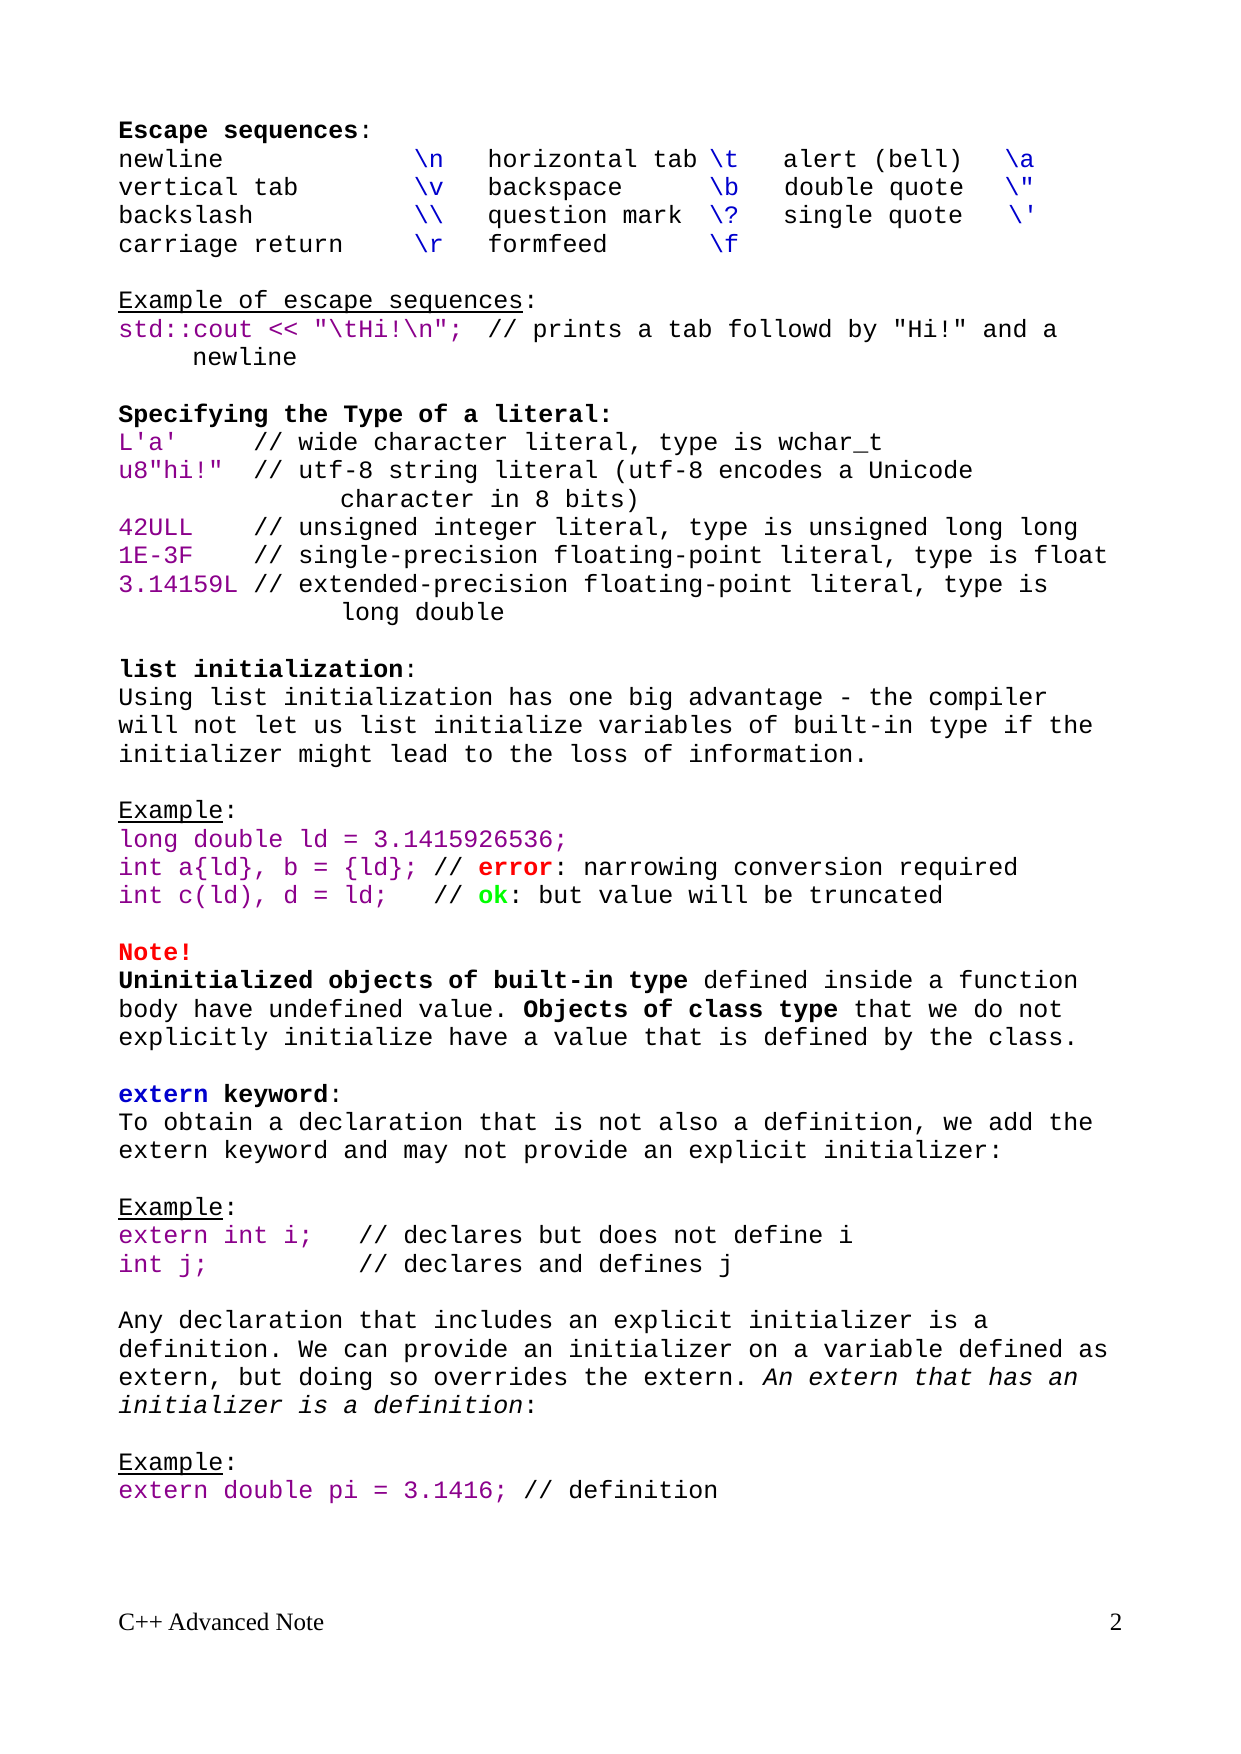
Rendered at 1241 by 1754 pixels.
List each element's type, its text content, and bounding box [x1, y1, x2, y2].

text int c(ld), d = ld; // ok: but value will be truncated [118, 883, 1122, 911]
text int a{ld}, b = {ld}; // error: narrowing conversion required [118, 855, 1122, 883]
text 1E-3F // single-precision floating-point literal, type is float [118, 543, 1122, 571]
text backslash \\ question mark \? single quote \' [118, 203, 1122, 231]
text Specifying the Type of a literal: [118, 401, 1122, 430]
text Example: [118, 1450, 1122, 1478]
text Escape sequences: [118, 118, 1122, 146]
text extern keyword: [118, 1081, 1122, 1110]
text long double ld = 3.1415926536; [118, 826, 1122, 855]
text Example: [118, 798, 1122, 826]
text newline \n horizontal tab \t alert (bell) \a [118, 146, 1122, 175]
text u8"hi!" // utf-8 string literal (utf-8 encodes a Unicode character in 8 bits) [118, 458, 1122, 515]
text 42ULL // unsigned integer literal, type is unsigned long long [118, 515, 1122, 543]
text Note! [118, 940, 1122, 968]
text extern double pi = 3.1416; // definition [118, 1478, 1122, 1506]
text std::cout << "\tHi!\n"; // prints a tab followd by "Hi!" and a newline [118, 316, 1122, 373]
text Uninitialized objects of built-in type defined inside a function body have undefined value. Objects of class type that we do not explicitly initialize have a value that is defined by the class. [118, 968, 1122, 1053]
text carriage return \r formfeed \f [118, 231, 1122, 260]
text L'a' // wide character literal, type is wchar_t [118, 430, 1122, 458]
text To obtain a declaration that is not also a definition, we add the extern keyword and may not provide an explicit initializer: [118, 1110, 1122, 1166]
text Example of escape sequences: [118, 288, 1122, 316]
text Example: [118, 1195, 1122, 1223]
text Using list initialization has one big advantage - the compiler will not let us list initialize variables of built-in type if the initializer might lead to the loss of information. [118, 685, 1122, 770]
text vertical tab \v backspace \b double quote \" [118, 175, 1122, 203]
text 3.14159L // extended-precision floating-point literal, type is long double [118, 571, 1122, 628]
text extern int i; // declares but does not define i [118, 1223, 1122, 1251]
text list initialization: [118, 656, 1122, 685]
text Any declaration that includes an explicit initializer is a definition. We can provide an initializer on a variable defined as extern, but doing so overrides the extern. An extern that has an initializer is a definition: [118, 1308, 1122, 1421]
text int j; // declares and defines j [118, 1251, 1122, 1280]
